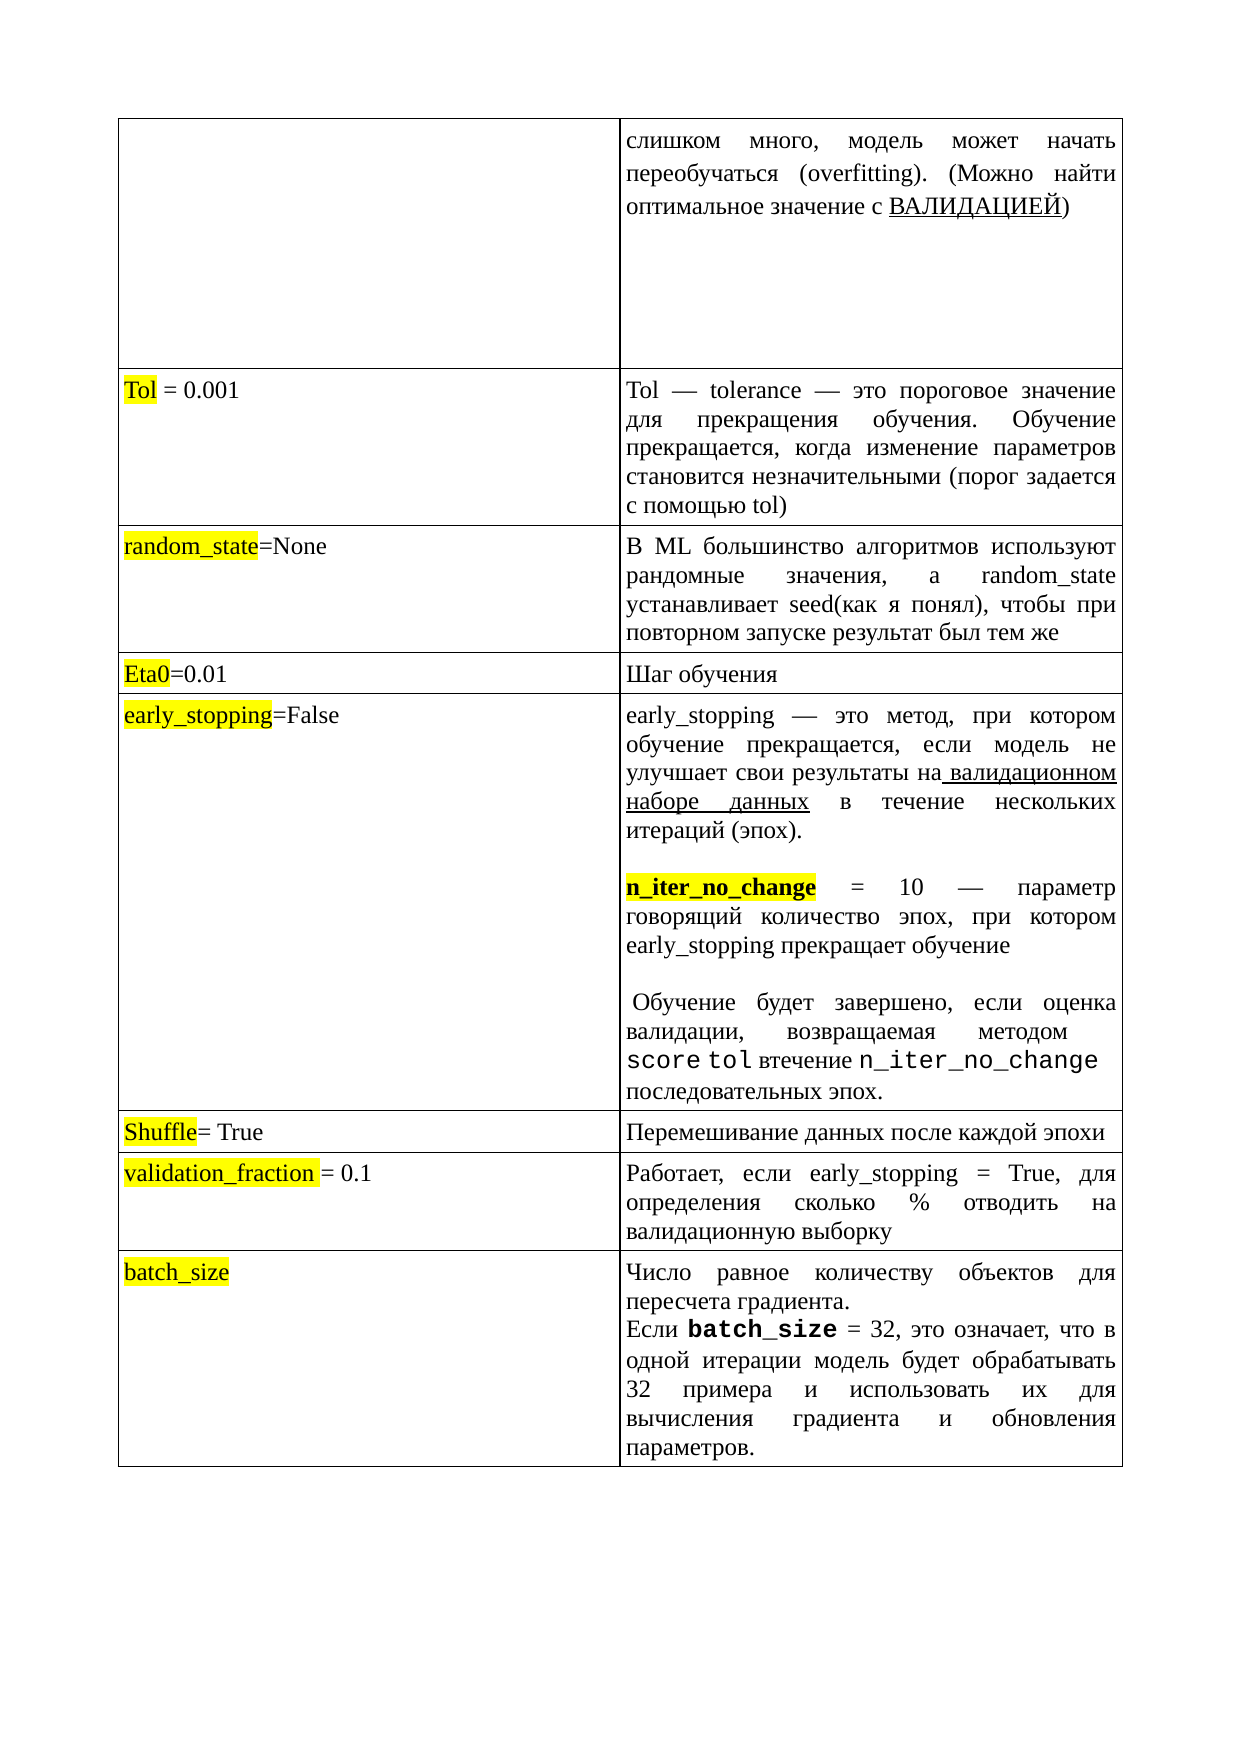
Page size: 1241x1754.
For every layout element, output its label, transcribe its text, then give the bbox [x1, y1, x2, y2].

table_cell random_state=None [119, 526, 619, 652]
table_cell validation_fraction = 0.1 [119, 1153, 619, 1250]
table_cell Работает, если early_stopping = True, для определения сколько % отводить на валидационную выборку [621, 1153, 1122, 1250]
table_cell early_stopping — это метод, при котором обучение прекращается, если модель не улучшает свои результаты на валидационном наборе данных в течение нескольких итераций (эпох). n_iter_no_change = 10 — параметр говорящий количество эпох, при котором early_stopping прекращает обучение Обучение будет завершено, если оценка валидации, возвращаемая методом score tol втечение n_iter_no_change последовательных эпох. [621, 694, 1122, 1110]
table_cell Shuffle= True [119, 1111, 619, 1152]
table_cell [119, 119, 619, 368]
table_cell Tol = 0.001 [119, 369, 619, 524]
table_cell В ML большинство алгоритмов используют рандомные значения, а random_state устанавливает seed(как я понял), чтобы при повторном запуске результат был тем же [621, 526, 1122, 652]
table_cell Перемешивание данных после каждой эпохи [621, 1111, 1122, 1152]
table_cell Tol — tolerance — это пороговое значение для прекращения обучения. Обучение прекращается, когда изменение параметров становится незначительными (порог задается с помощью tol) [621, 369, 1122, 524]
table_cell Число равное количеству объектов для пересчета градиента. Если batch_size = 32, это означает, что в одной итерации модель будет обрабатывать 32 примера и использовать их для вычисления градиента и обновления параметров. [621, 1251, 1122, 1466]
table_cell early_stopping=False [119, 694, 619, 1110]
table_cell Шаг обучения [621, 653, 1122, 693]
table_cell Eta0=0.01 [119, 653, 619, 693]
table_cell batch_size [119, 1251, 619, 1466]
table_cell слишком много, модель может начать переобучаться (overfitting). (Можно найти оптимальное значение с ВАЛИДАЦИЕЙ) [621, 119, 1122, 368]
